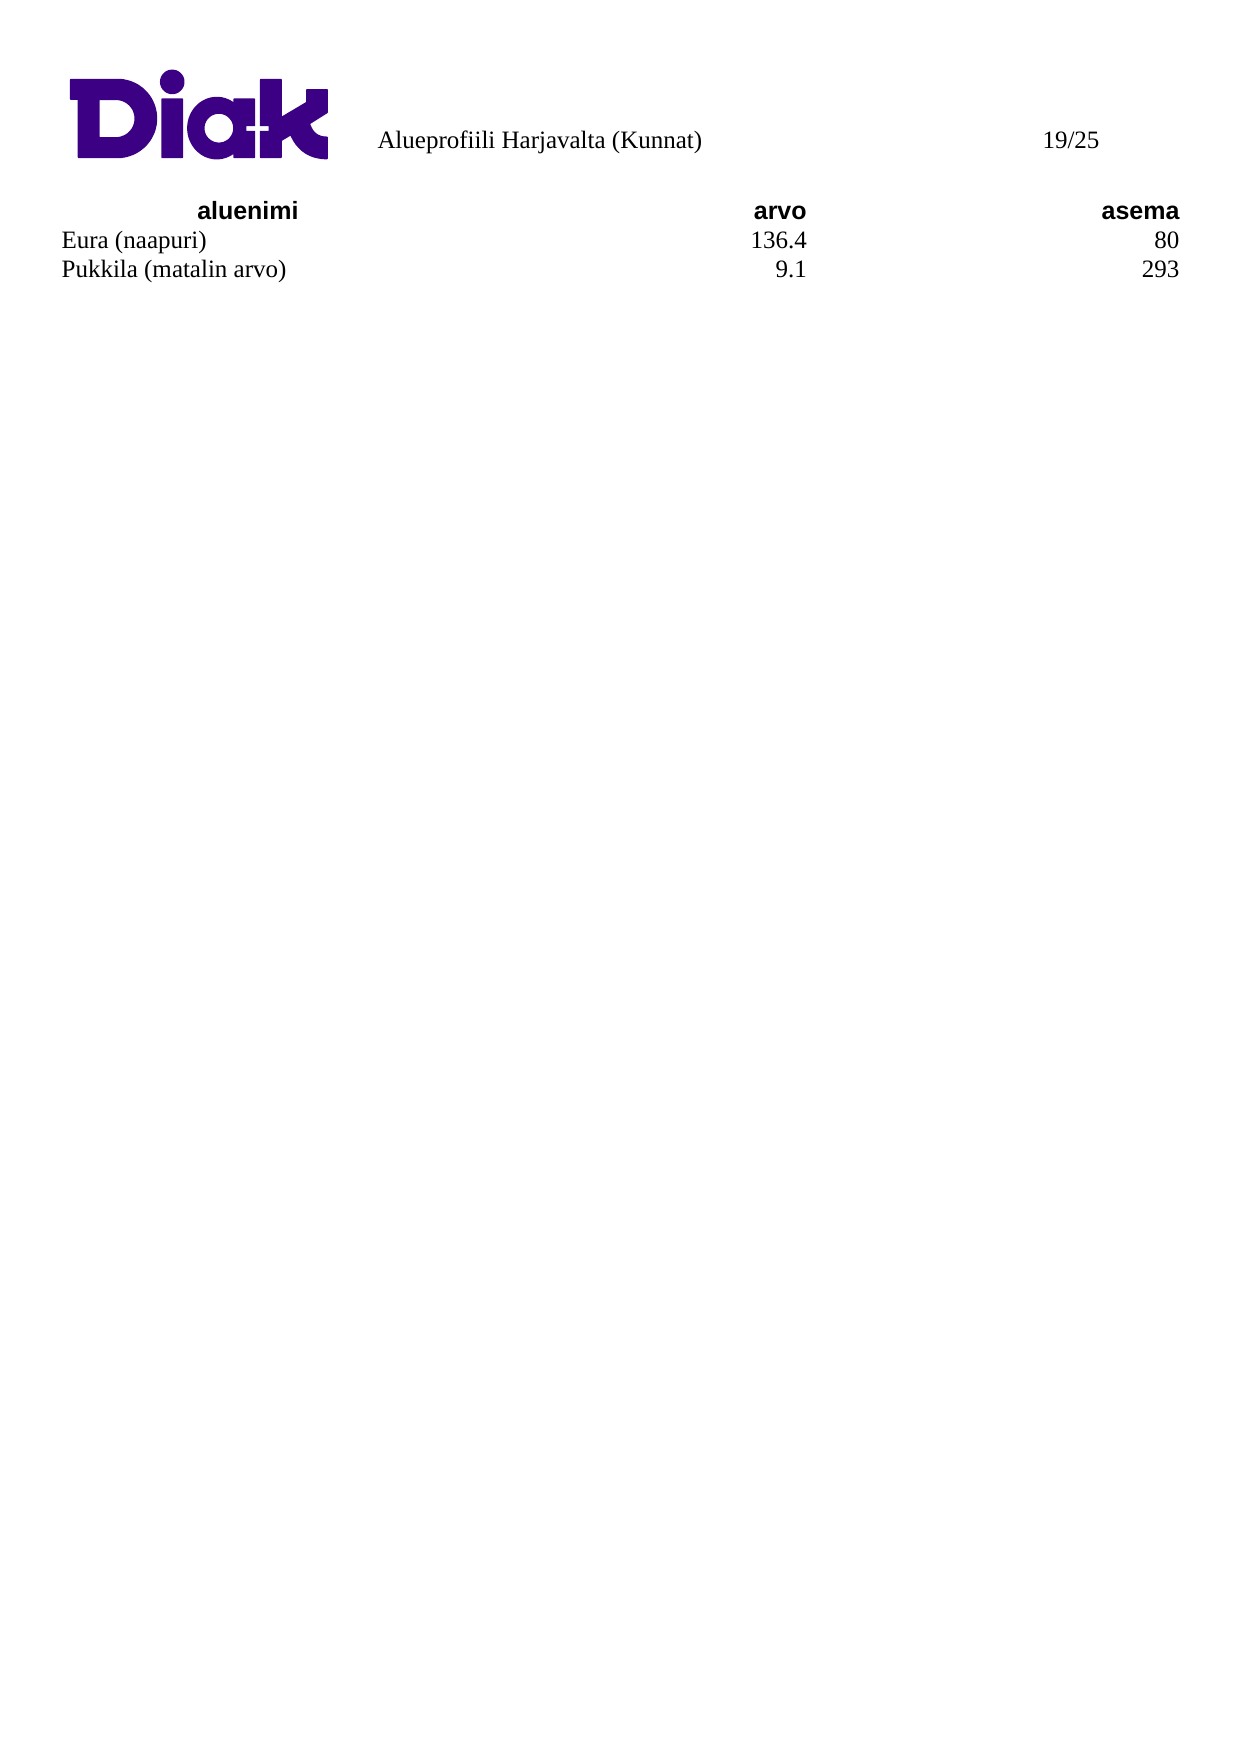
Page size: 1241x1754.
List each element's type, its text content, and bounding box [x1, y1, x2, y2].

table_cell 80 [806, 225, 1179, 254]
table_cell Pukkila (matalin arvo) [61, 254, 434, 282]
table_cell 9.1 [434, 254, 806, 282]
table_cell 293 [806, 254, 1179, 282]
table_header aluenimi [61, 196, 434, 225]
table_cell 136.4 [434, 225, 806, 254]
table_cell Eura (naapuri) [61, 225, 434, 254]
table_header arvo [434, 196, 806, 225]
table_header asema [806, 196, 1179, 225]
